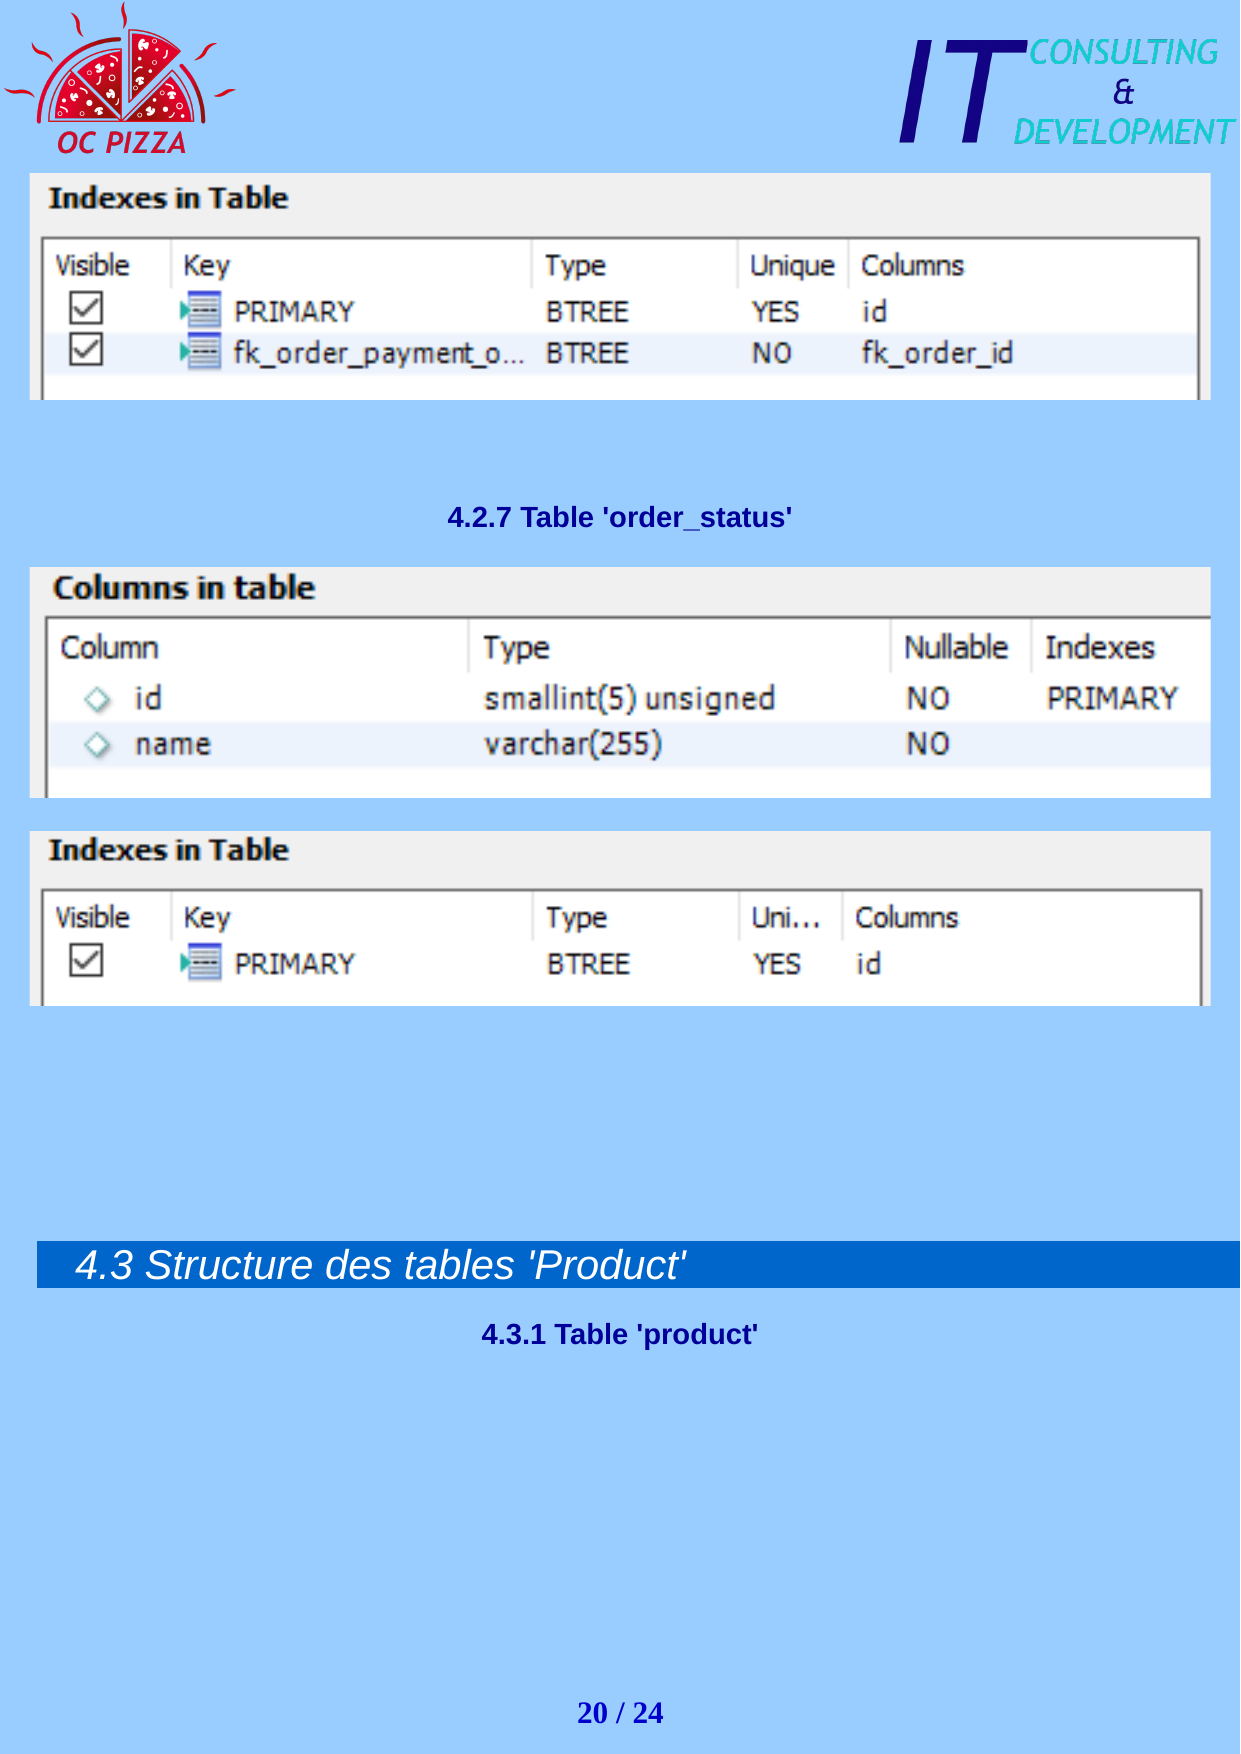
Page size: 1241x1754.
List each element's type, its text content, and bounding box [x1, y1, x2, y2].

picture [0, 0, 237, 163]
picture [29, 831, 1211, 1006]
text 4.2.7 Table 'order_status' [0, 500, 1240, 533]
list 4.3 Structure des tables 'Product' [37, 1241, 1240, 1288]
picture [884, 21, 1240, 163]
text 4.3.1 Table 'product' [0, 1317, 1240, 1351]
picture [29, 173, 1211, 400]
picture [29, 567, 1211, 798]
